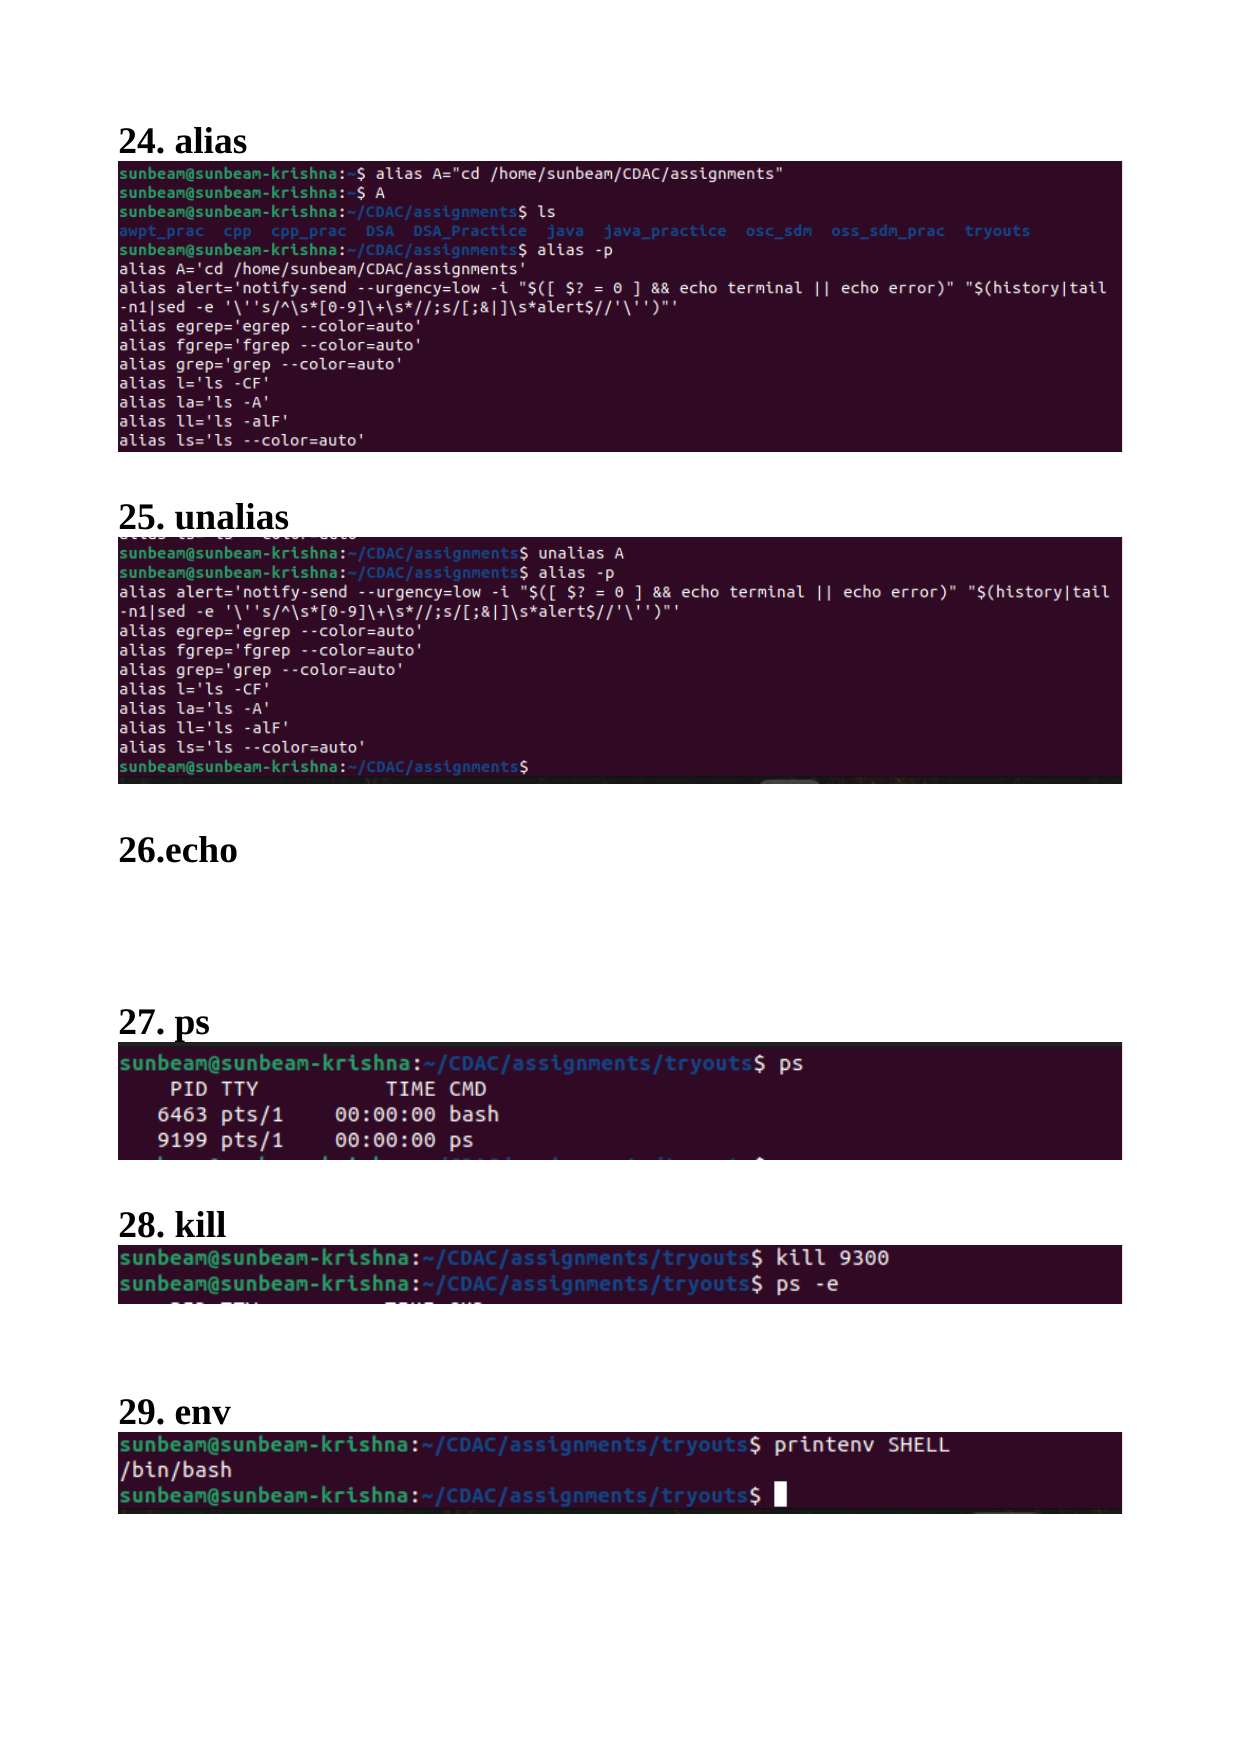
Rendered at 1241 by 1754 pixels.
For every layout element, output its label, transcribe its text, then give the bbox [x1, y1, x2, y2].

text 25. unalias [118, 494, 1122, 537]
picture [118, 161, 1123, 452]
text 24. alias [118, 118, 1122, 161]
picture [118, 1042, 1123, 1160]
text 29. env [118, 1389, 1122, 1432]
text 27. ps [118, 1000, 1122, 1042]
text 28. kill [118, 1203, 1122, 1245]
picture [118, 1432, 1123, 1514]
picture [118, 537, 1123, 784]
text 26.echo [118, 827, 1122, 870]
picture [118, 1245, 1123, 1304]
